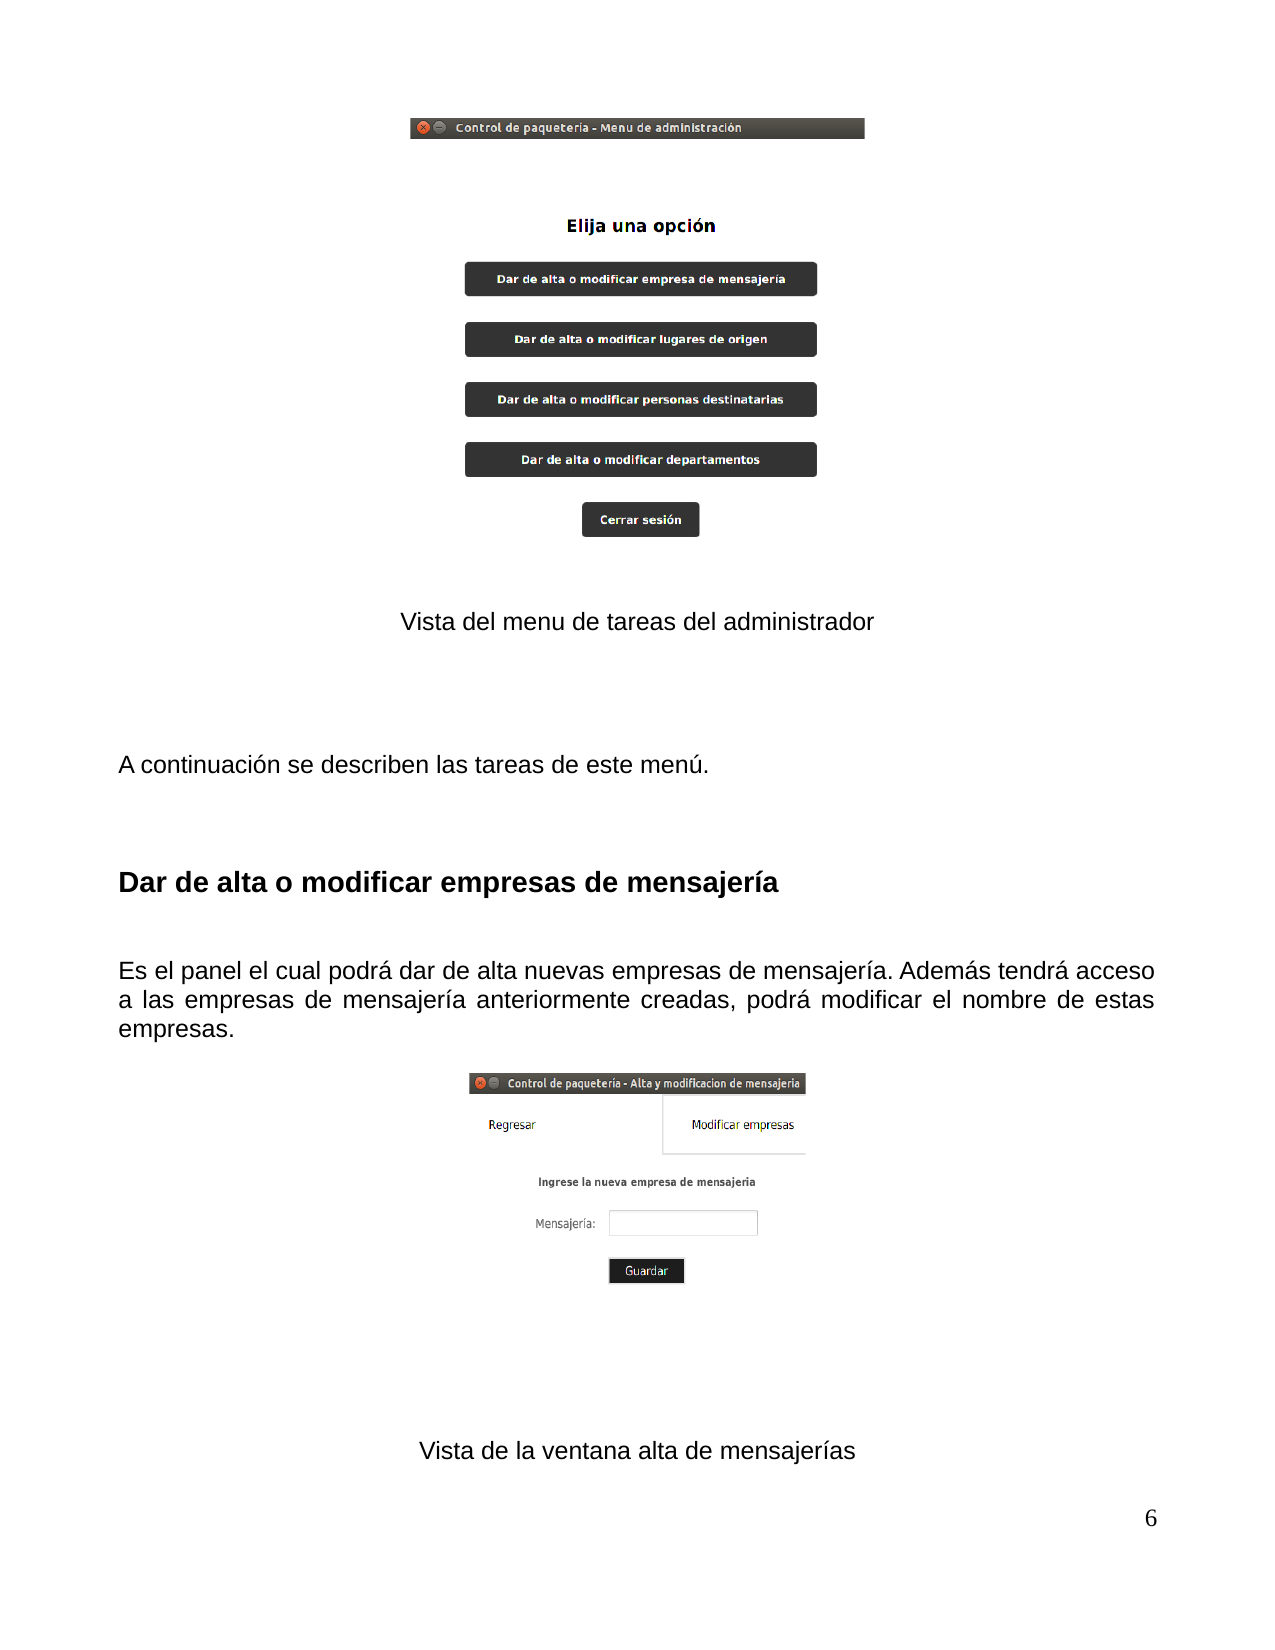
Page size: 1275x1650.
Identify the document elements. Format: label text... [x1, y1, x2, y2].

text Dar de alta o modificar empresas de mensajería [118, 865, 1157, 899]
text A continuación se describen las tareas de este menú. [118, 750, 1157, 779]
text Es el panel el cual podrá dar de alta nuevas empresas de mensajería. Además tendrá acceso a las empresas de mensajería anteriormente creadas, podrá modificar el nombre de estas empresas. [118, 956, 1157, 1043]
picture [410, 118, 865, 549]
picture [469, 1073, 806, 1437]
text Vista de la ventana alta de mensajerías [118, 1071, 1157, 1465]
text Vista del menu de tareas del administrador [118, 607, 1157, 635]
